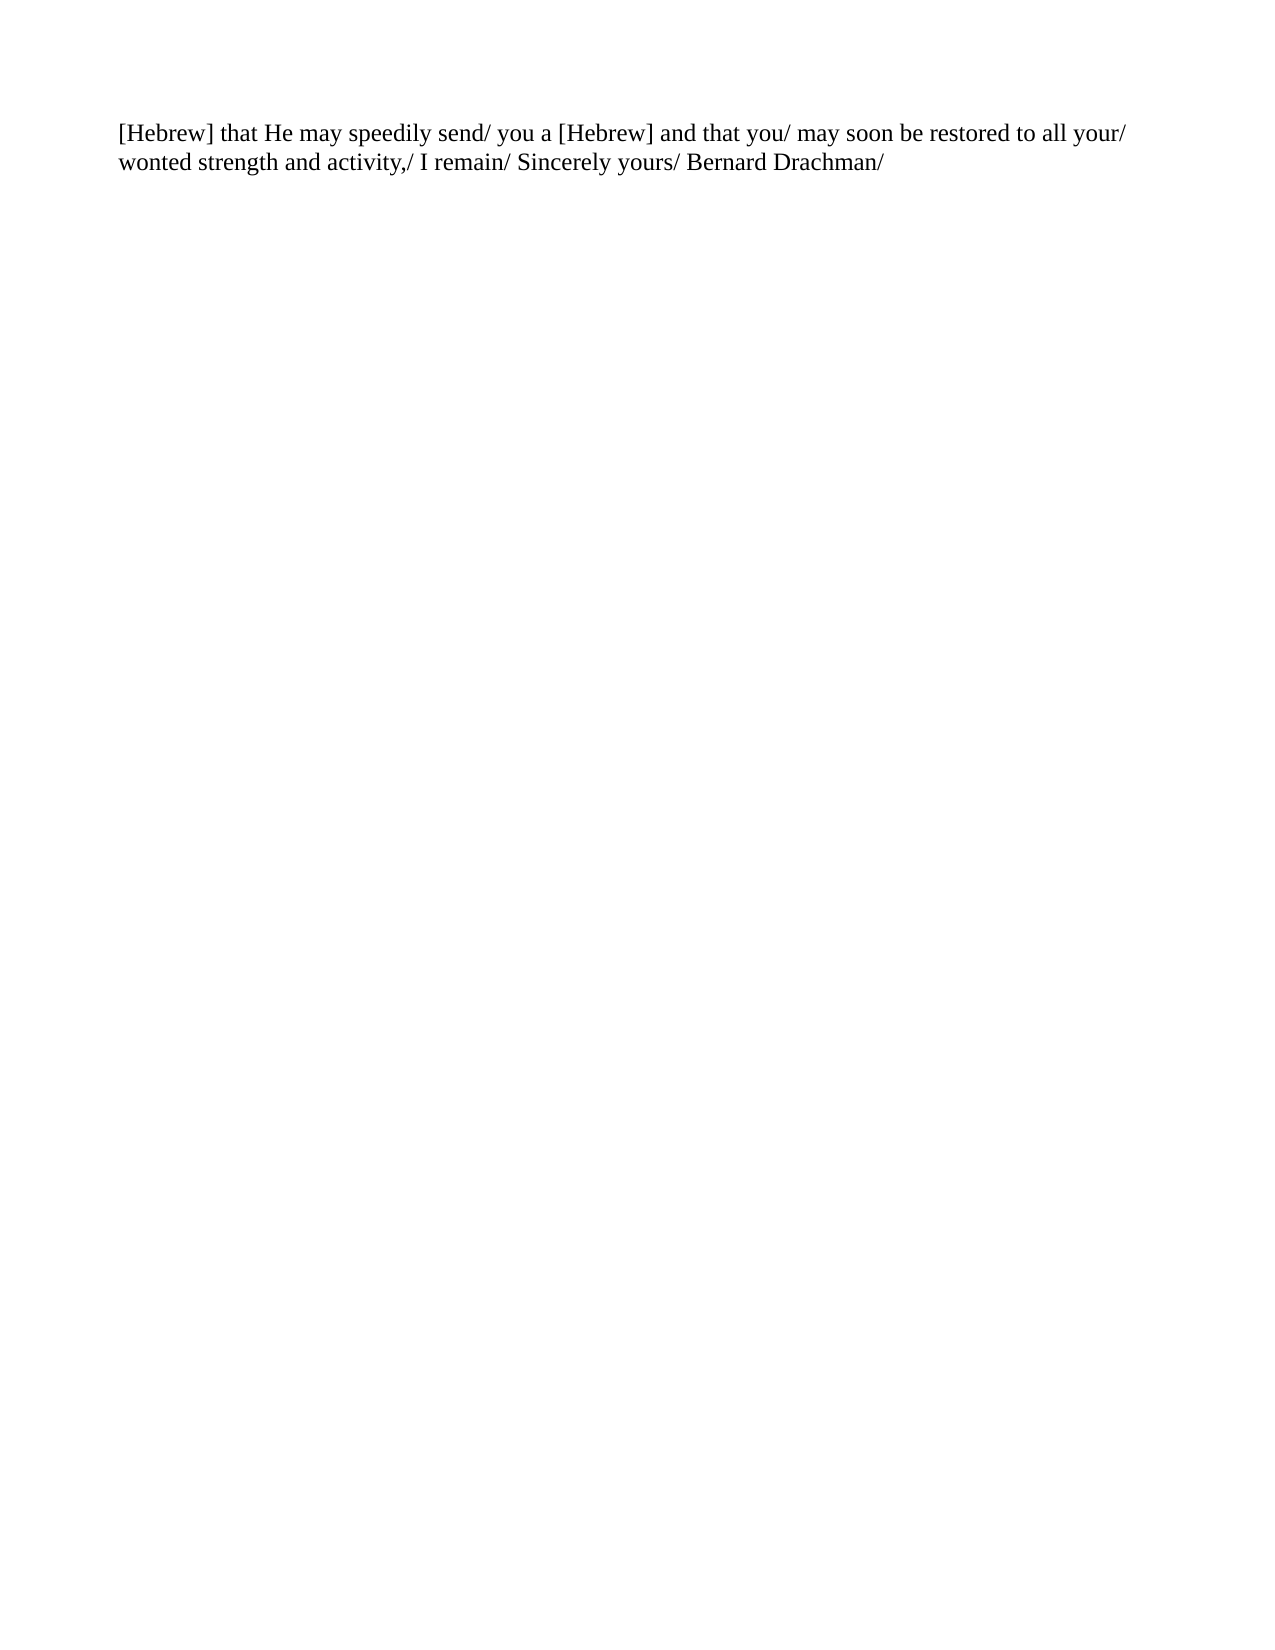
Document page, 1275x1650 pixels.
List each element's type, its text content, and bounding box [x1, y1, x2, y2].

text [Hebrew] that He may speedily send/ you a [Hebrew] and that you/ may soon be restored to all your/ wonted strength and activity,/ I remain/ Sincerely yours/ Bernard Drachman/ [118, 118, 1157, 176]
